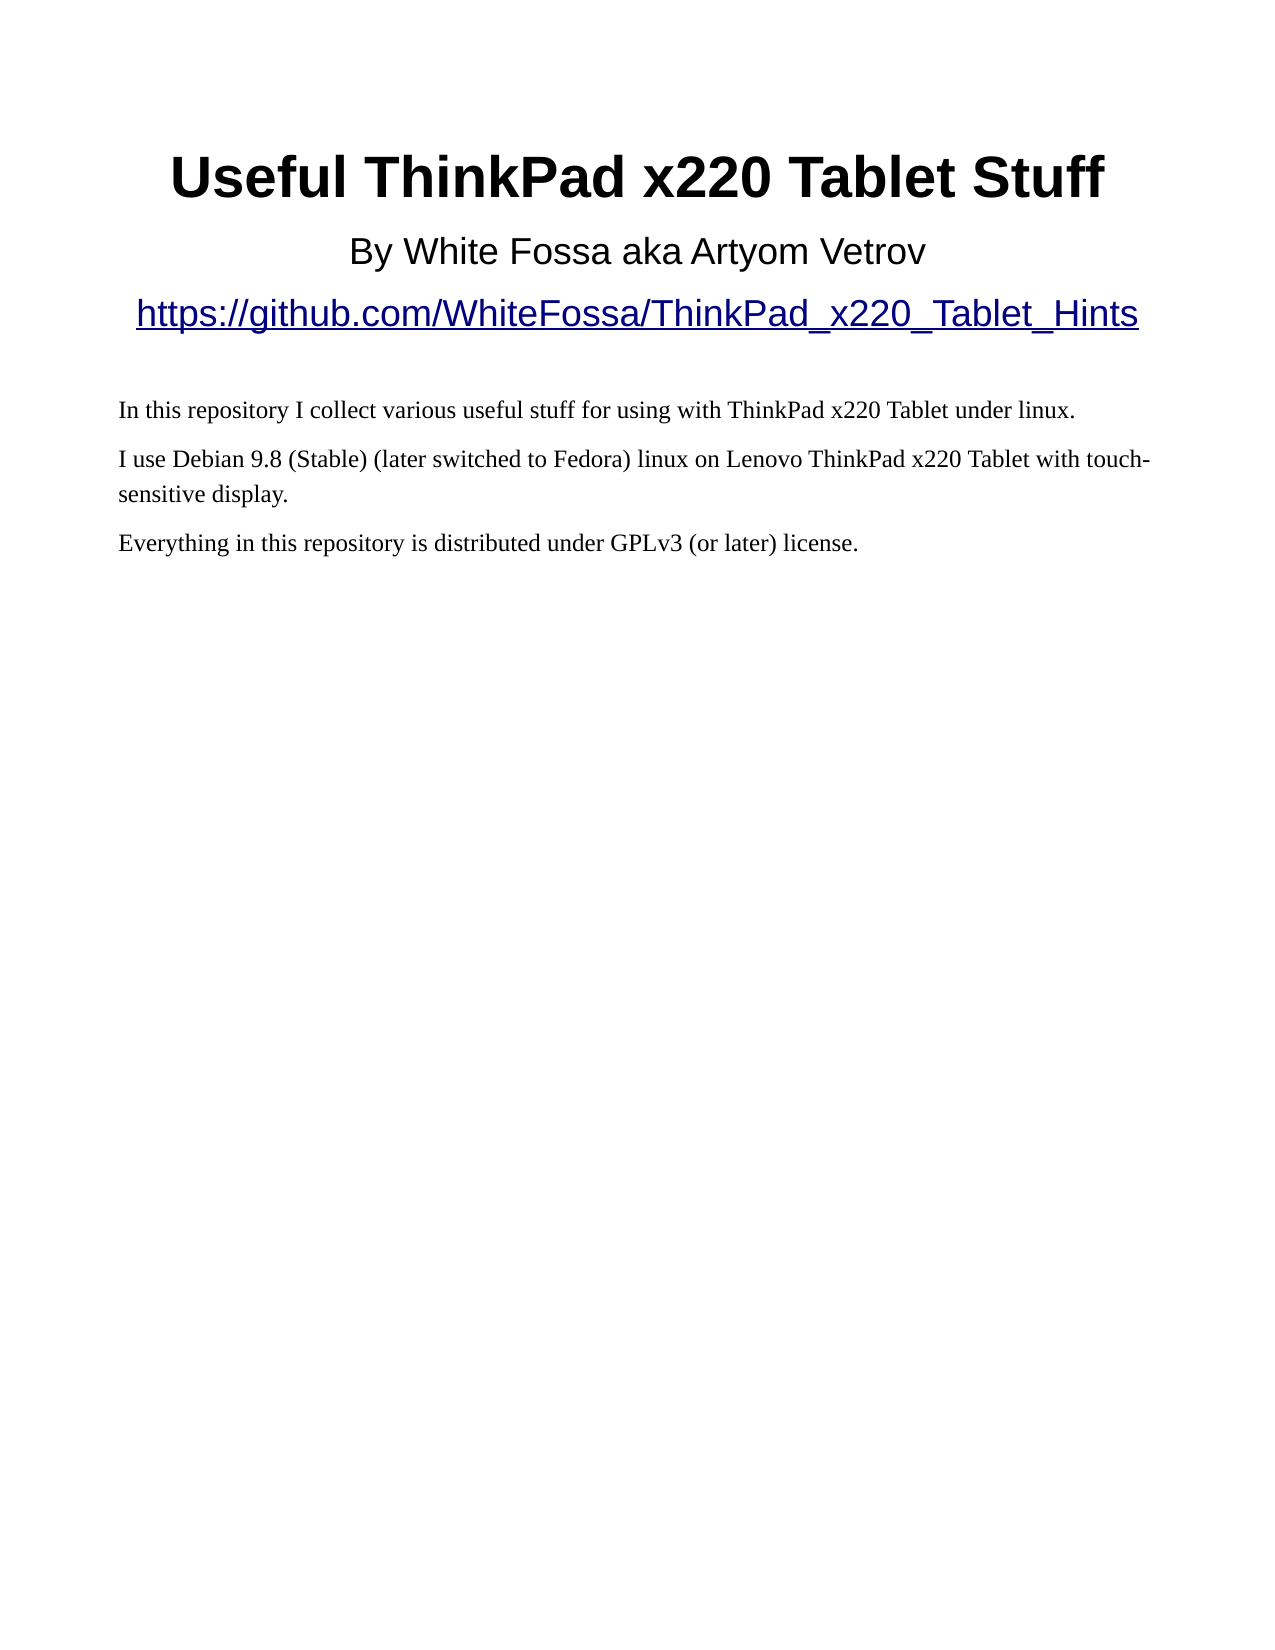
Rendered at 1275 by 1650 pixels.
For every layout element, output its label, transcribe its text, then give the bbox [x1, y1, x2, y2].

text Everything in this repository is distributed under GPLv3 (or later) license. [118, 528, 1157, 557]
text I use Debian 9.8 (Stable) (later switched to Fedora) linux on Lenovo ThinkPad x220 Tablet with touch-sensitive display. [118, 444, 1157, 508]
subtitle By White Fossa aka Artyom Vetrov [118, 229, 1157, 272]
subtitle https://github.com/WhiteFossa/ThinkPad_x220_Tablet_Hints [118, 291, 1157, 334]
title Useful ThinkPad x220 Tablet Stuff [118, 143, 1157, 210]
text In this repository I collect various useful stuff for using with ThinkPad x220 Tablet under linux. [118, 396, 1157, 424]
